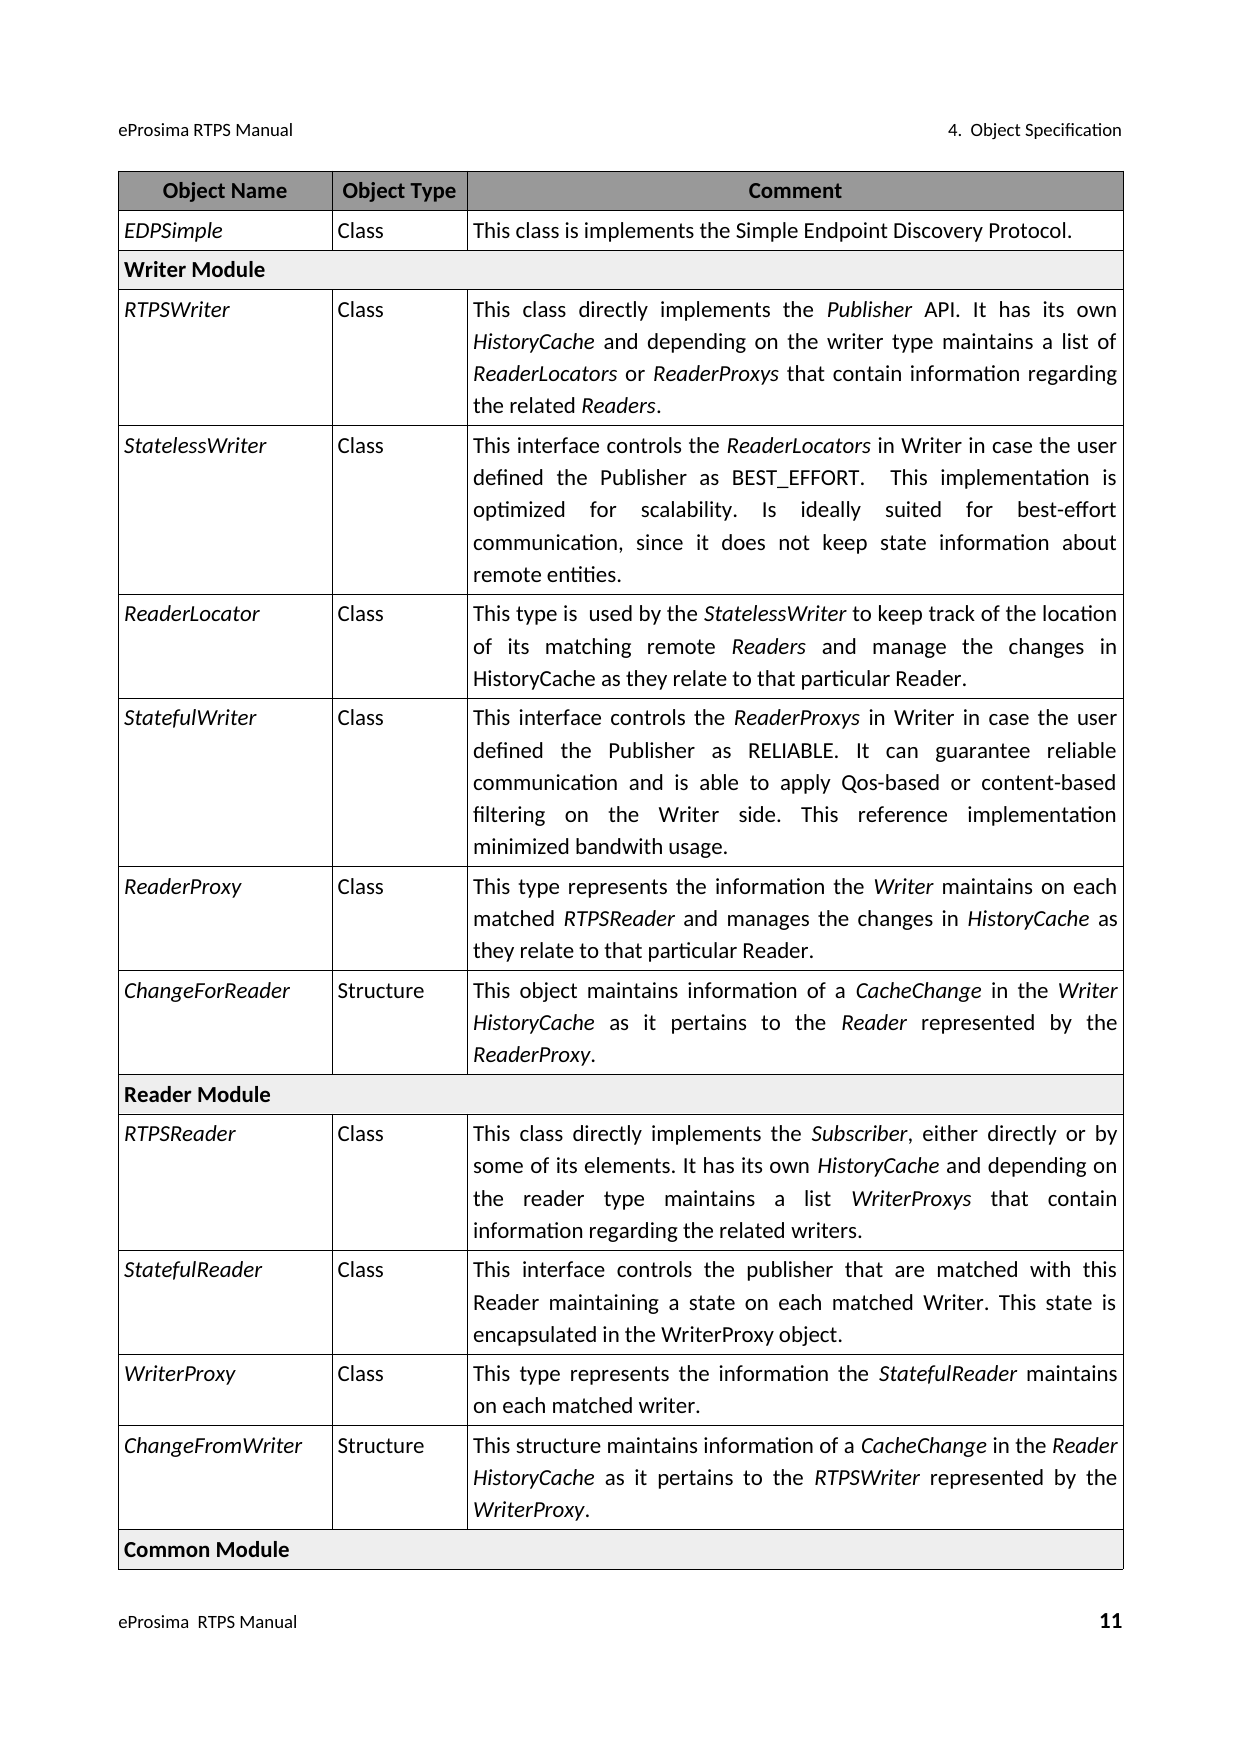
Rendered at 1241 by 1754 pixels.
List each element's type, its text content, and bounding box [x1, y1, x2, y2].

table_cell This class directly implements the Subscriber, either directly or by some of its elements. It has its own HistoryCache and depending on the reader type maintains a list WriterProxys that contain information regarding the related writers. [468, 1115, 1123, 1250]
table_cell Structure [333, 971, 467, 1074]
table_cell Writer Module [119, 251, 1123, 289]
table_cell Class [333, 699, 467, 866]
table_cell This type represents the information the Writer maintains on each matched RTPSReader and manages the changes in HistoryCache as they relate to that particular Reader. [468, 867, 1123, 970]
table_cell Class [333, 426, 467, 594]
table_cell ChangeForReader [119, 971, 332, 1074]
table_cell Class [333, 1355, 467, 1425]
table_cell ReaderLocator [119, 595, 332, 698]
table_cell This interface controls the publisher that are matched with this Reader maintaining a state on each matched Writer. This state is encapsulated in the WriterProxy object. [468, 1251, 1123, 1354]
table_cell Class [333, 211, 467, 250]
table_cell Class [333, 1251, 467, 1354]
table_cell ChangeFromWriter [119, 1426, 332, 1529]
table_cell This structure maintains information of a CacheChange in the Reader HistoryCache as it pertains to the RTPSWriter represented by the WriterProxy. [468, 1426, 1123, 1529]
table_cell StatefulWriter [119, 699, 332, 866]
table_cell WriterProxy [119, 1355, 332, 1425]
table_cell This class is implements the Simple Endpoint Discovery Protocol. [468, 211, 1123, 250]
table_cell Class [333, 290, 467, 425]
table_header Comment [468, 172, 1123, 210]
table_cell This type represents the information the StatefulReader maintains on each matched writer. [468, 1355, 1123, 1425]
table_cell Class [333, 867, 467, 970]
table_cell ReaderProxy [119, 867, 332, 970]
table_cell This interface controls the ReaderProxys in Writer in case the user defined the Publisher as RELIABLE. It can guarantee reliable communication and is able to apply Qos-based or content-based filtering on the Writer side. This reference implementation minimized bandwith usage. [468, 699, 1123, 866]
table_cell This class directly implements the Publisher API. It has its own HistoryCache and depending on the writer type maintains a list of ReaderLocators or ReaderProxys that contain information regarding the related Readers. [468, 290, 1123, 425]
table_cell Class [333, 1115, 467, 1250]
table_cell RTPSWriter [119, 290, 332, 425]
table_cell This object maintains information of a CacheChange in the Writer HistoryCache as it pertains to the Reader represented by the ReaderProxy. [468, 971, 1123, 1074]
table_cell RTPSReader [119, 1115, 332, 1250]
table_cell Class [333, 595, 467, 698]
table_cell Common Module [119, 1530, 1123, 1569]
table_header Object Name [119, 172, 332, 210]
table_cell This interface controls the ReaderLocators in Writer in case the user defined the Publisher as BEST_EFFORT. This implementation is optimized for scalability. Is ideally suited for best-effort communication, since it does not keep state information about remote entities. [468, 426, 1123, 594]
table_cell StatefulReader [119, 1251, 332, 1354]
table_cell EDPSimple [119, 211, 332, 250]
table_cell This type is used by the StatelessWriter to keep track of the location of its matching remote Readers and manage the changes in HistoryCache as they relate to that particular Reader. [468, 595, 1123, 698]
table_cell Reader Module [119, 1075, 1123, 1113]
table_cell StatelessWriter [119, 426, 332, 594]
table_cell Structure [333, 1426, 467, 1529]
table_header Object Type [333, 172, 467, 210]
